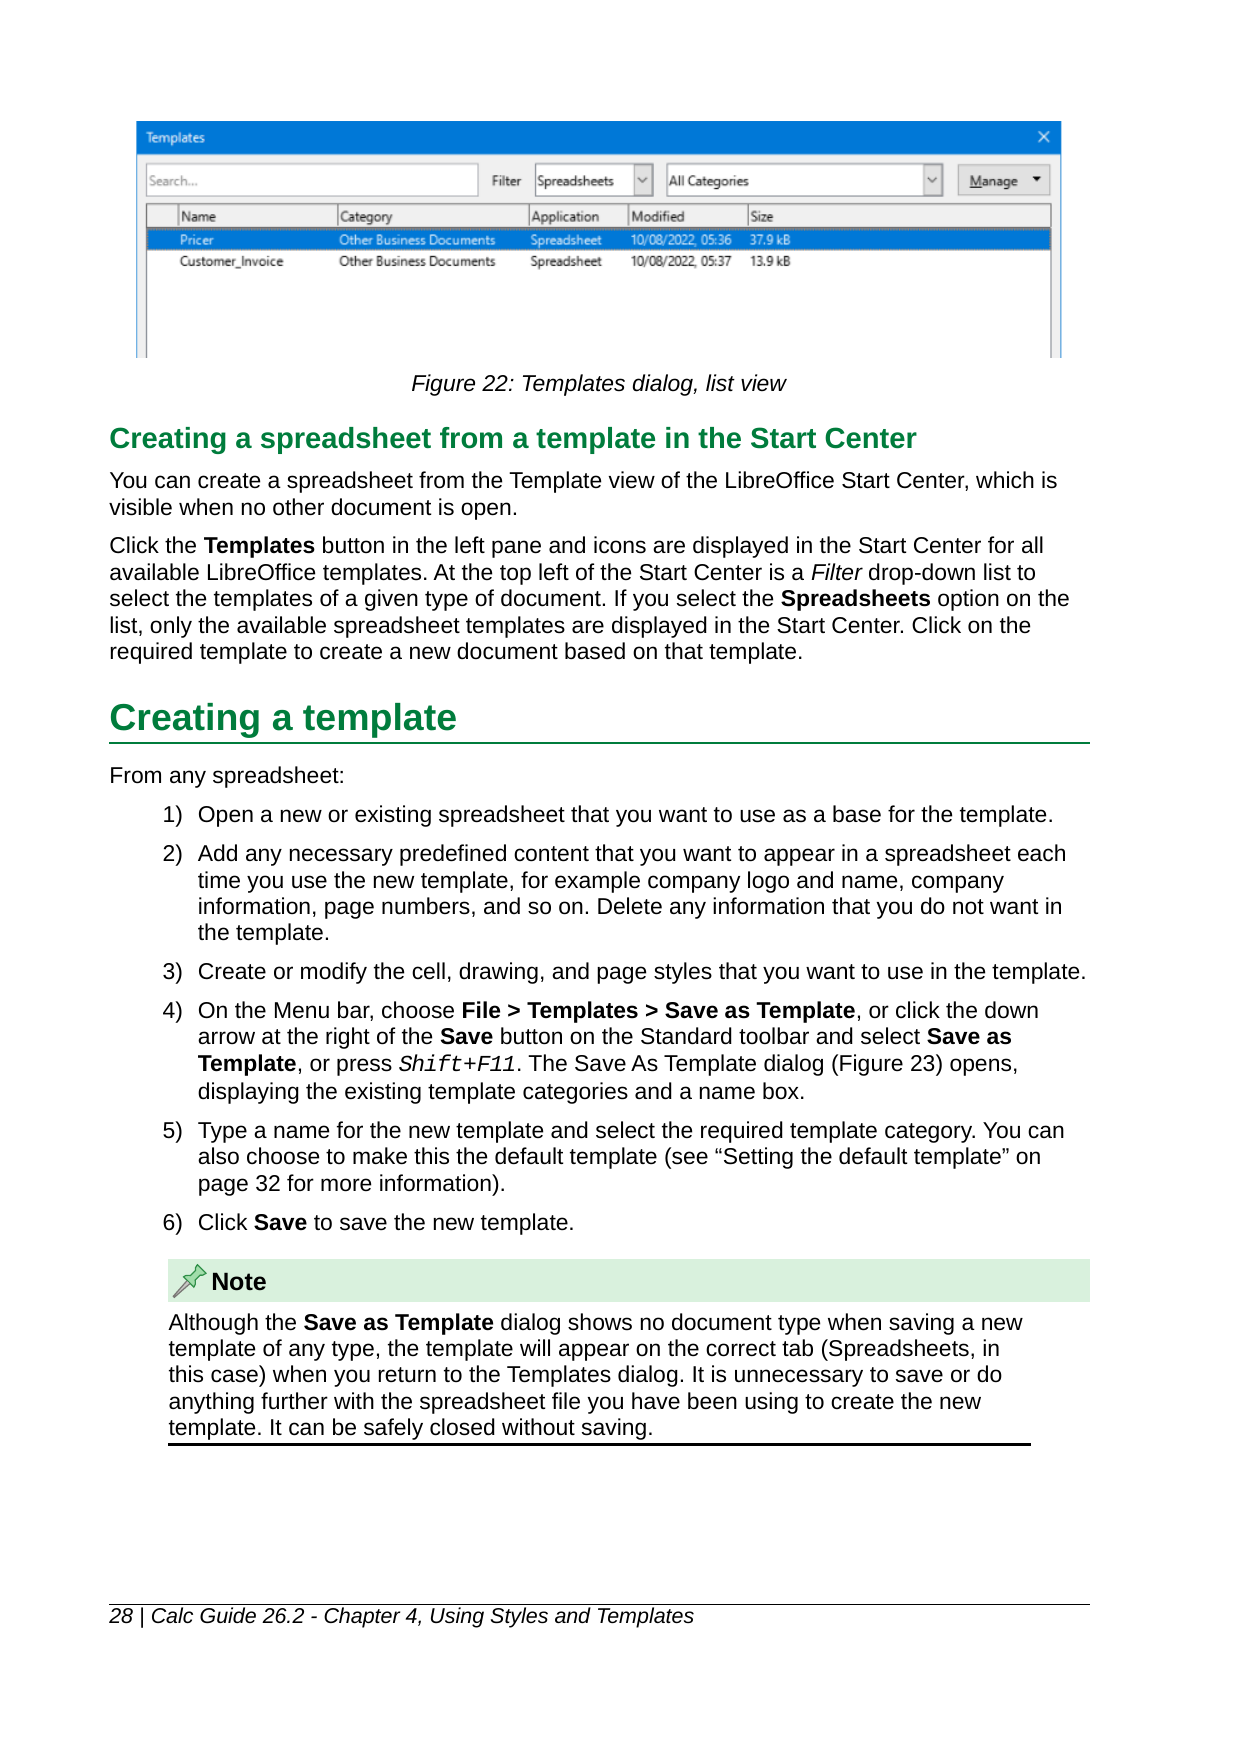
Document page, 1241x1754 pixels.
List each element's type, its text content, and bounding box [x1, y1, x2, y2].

subtitle Note [168, 1259, 1090, 1302]
list From any spreadsheet: [109, 762, 1090, 789]
list On the Menu bar, choose File > Templates > Save as Template, or click the down arrow at the right of the Save button on the Standard toolbar and select Save as Template, or press Shift+F11. The Save As Template dialog (Figure 23) opens, displaying the existing template categories and a name box. [183, 997, 1090, 1104]
list Type a name for the new template and select the required template category. You can also choose to make this the default template (see “Setting the default template” on page 32 for more information). [183, 1117, 1090, 1196]
list Click Save to save the new template. [183, 1208, 1090, 1235]
list Create or modify the cell, drawing, and page styles that you want to use in the template. [183, 958, 1090, 984]
list Add any necessary predefined content that you want to appear in a spreadsheet each time you use the new template, for example company logo and name, company information, page numbers, and so on. Delete any information that you do not want in the template. [183, 840, 1090, 946]
text Click the Templates button in the left pane and icons are displayed in the Start Center for all available LibreOffice templates. At the top left of the Start Center is a Filter drop-down list to select the templates of a given type of document. If you select the Spreadsheets option on the list, only the available spreadsheet templates are displayed in the Start Center. Click on the required template to create a new document based on that template. [109, 532, 1090, 664]
text You can create a spreadsheet from the Template view of the LibreOffice Start Center, which is visible when no other document is open. [109, 467, 1090, 520]
subtitle Creating a template [109, 696, 1090, 742]
text Figure 22: Templates dialog, list view [136, 370, 1063, 397]
picture [136, 121, 1063, 358]
list Open a new or existing spreadsheet that you want to use as a base for the template. [183, 801, 1090, 828]
subtitle Creating a spreadsheet from a template in the Start Center [109, 421, 1090, 455]
text Although the Save as Template dialog shows no document type when saving a new template of any type, the template will appear on the correct tab (Spreadsheets, in this case) when you return to the Templates dialog. It is unnecessary to save or do anything further with the spreadsheet file you have been using to create the new template. It can be safely closed without saving. [168, 1309, 1031, 1443]
